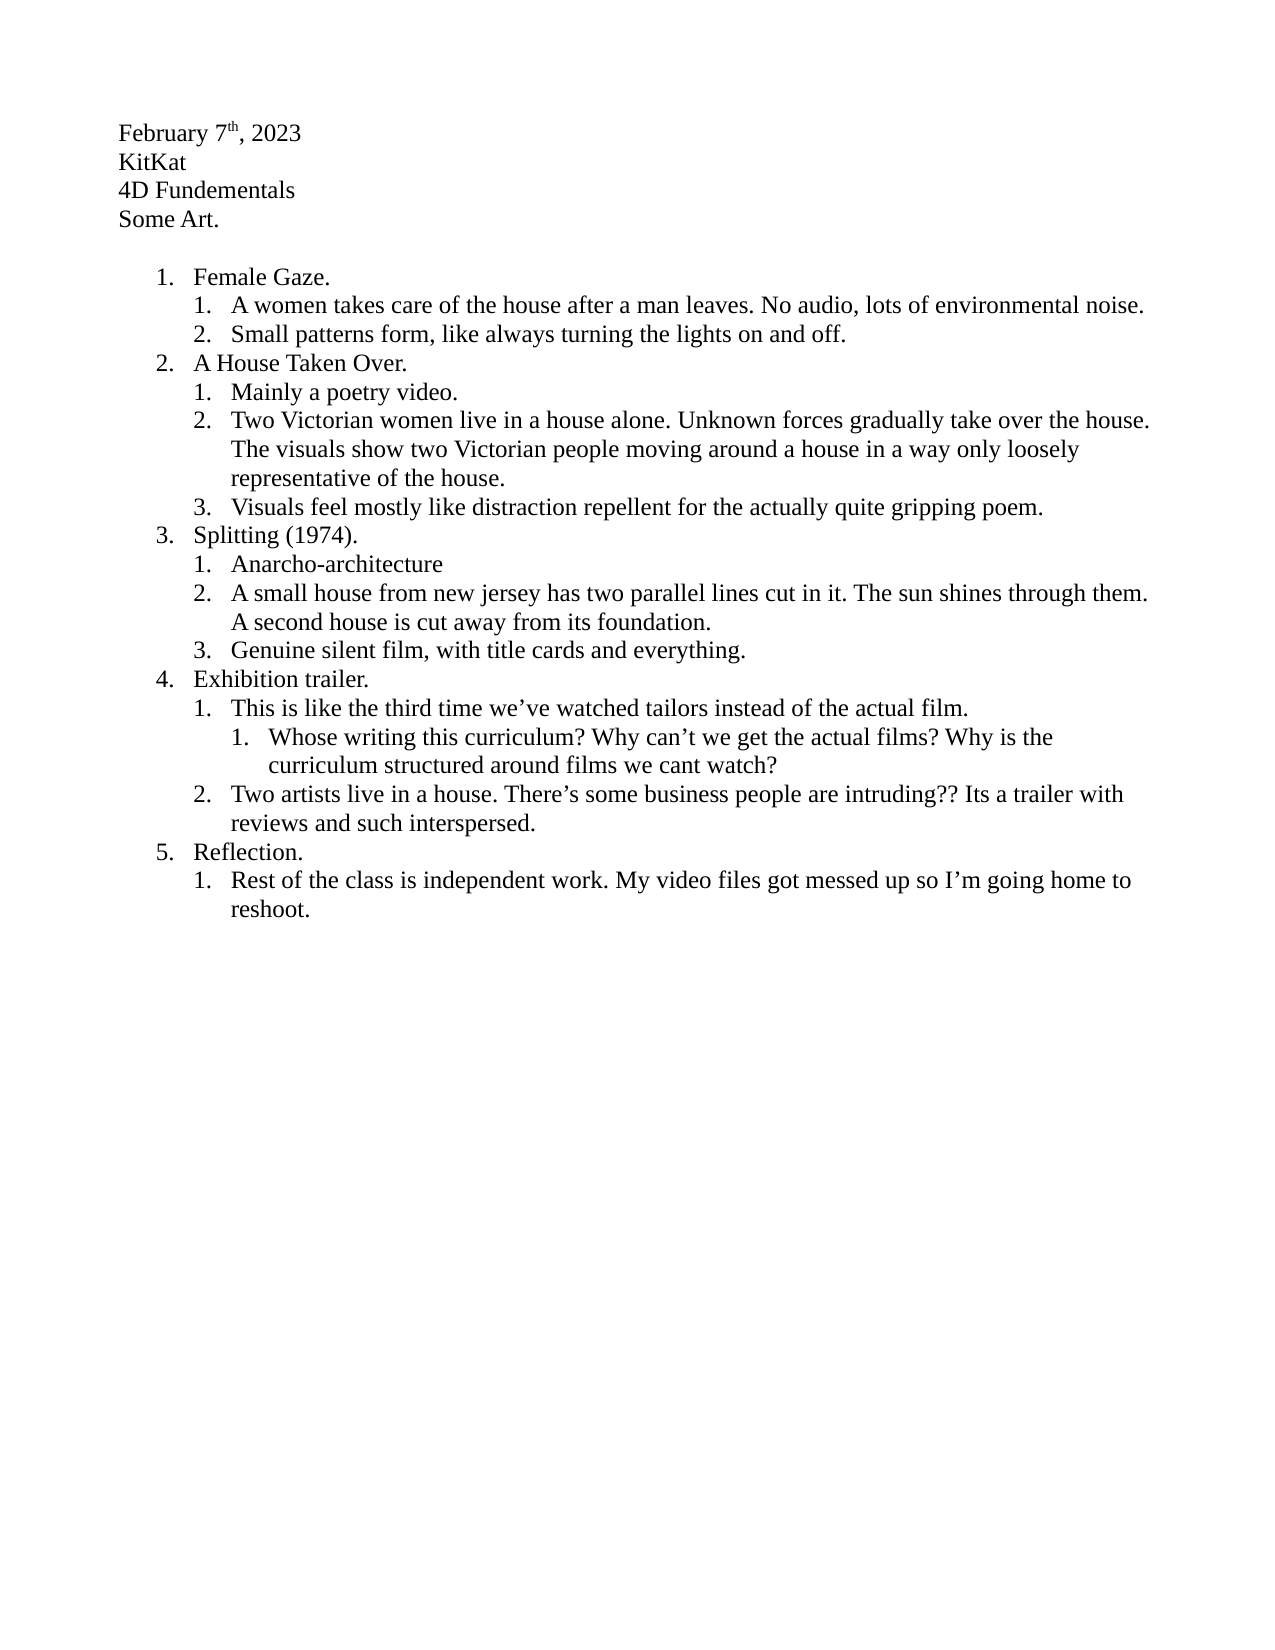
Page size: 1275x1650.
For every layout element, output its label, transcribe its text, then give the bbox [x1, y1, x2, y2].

list A small house from new jersey has two parallel lines cut in it. The sun shines through them. A second house is cut away from its foundation. [193, 578, 1157, 636]
list Visuals feel mostly like distraction repellent for the actually quite gripping poem. [193, 492, 1157, 521]
list Reflection. [156, 837, 1157, 866]
list Female Gaze. [156, 262, 1157, 291]
text 4D Fundementals [118, 176, 1157, 204]
list A women takes care of the house after a man leaves. No audio, lots of environmental noise. [193, 291, 1157, 319]
list Anarcho-architecture [193, 549, 1157, 578]
list Mainly a poetry video. [193, 377, 1157, 406]
list Two artists live in a house. There’s some business people are intruding?? Its a trailer with reviews and such interspersed. [193, 779, 1157, 837]
list Genuine silent film, with title cards and everything. [193, 636, 1157, 664]
text KitKat [118, 147, 1157, 176]
list Small patterns form, like always turning the lights on and off. [193, 319, 1157, 348]
list Splitting (1974). [156, 521, 1157, 549]
list Whose writing this curriculum? Why can’t we get the actual films? Why is the curriculum structured around films we cant watch? [231, 722, 1157, 779]
list Two Victorian women live in a house alone. Unknown forces gradually take over the house. The visuals show two Victorian people moving around a house in a way only loosely representative of the house. [193, 406, 1157, 492]
list A House Taken Over. [156, 348, 1157, 377]
list This is like the third time we’ve watched tailors instead of the actual film. [193, 693, 1157, 722]
list Rest of the class is independent work. My video files got messed up so I’m going home to reshoot. [193, 866, 1157, 923]
list Exhibition trailer. [156, 664, 1157, 693]
text February 7th, 2023 [118, 118, 1157, 147]
text Some Art. [118, 204, 1157, 233]
